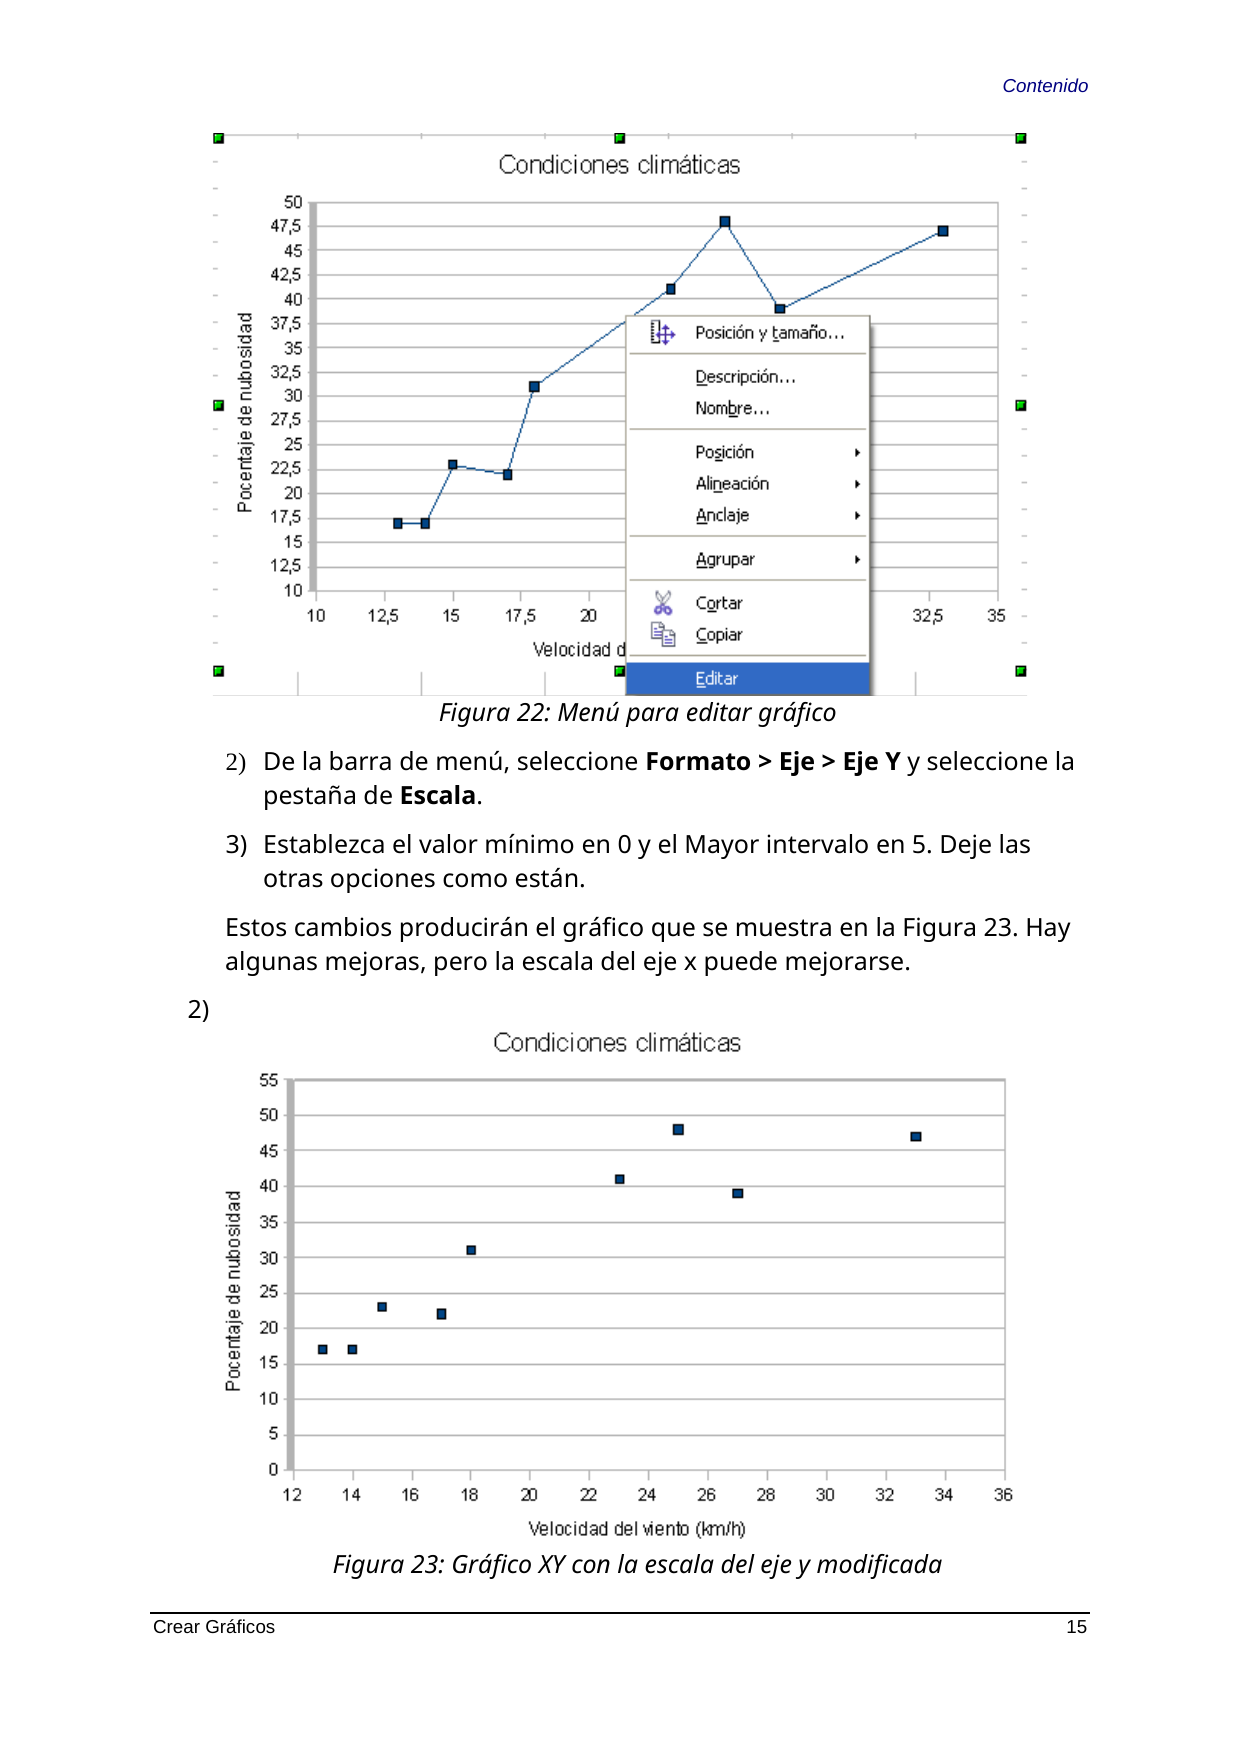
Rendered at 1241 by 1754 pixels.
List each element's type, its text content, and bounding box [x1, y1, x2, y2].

text Figura 23: Gráfico XY con la escala del eje y modificada [188, 1041, 1090, 1580]
list Establezca el valor mínimo en 0 y el Mayor intervalo en 5. Deje las otras opciones como están. [225, 826, 1090, 894]
text Figura 22: Menú para editar gráfico [188, 134, 1090, 729]
list Estos cambios producirán el gráfico que se muestra en la Figura 23. Hay algunas mejoras, pero la escala del eje x puede mejorarse. [187, 909, 1090, 977]
list De la barra de menú, seleccione Formato > Eje > Eje Y y seleccione la pestaña de Escala. [225, 744, 1090, 812]
